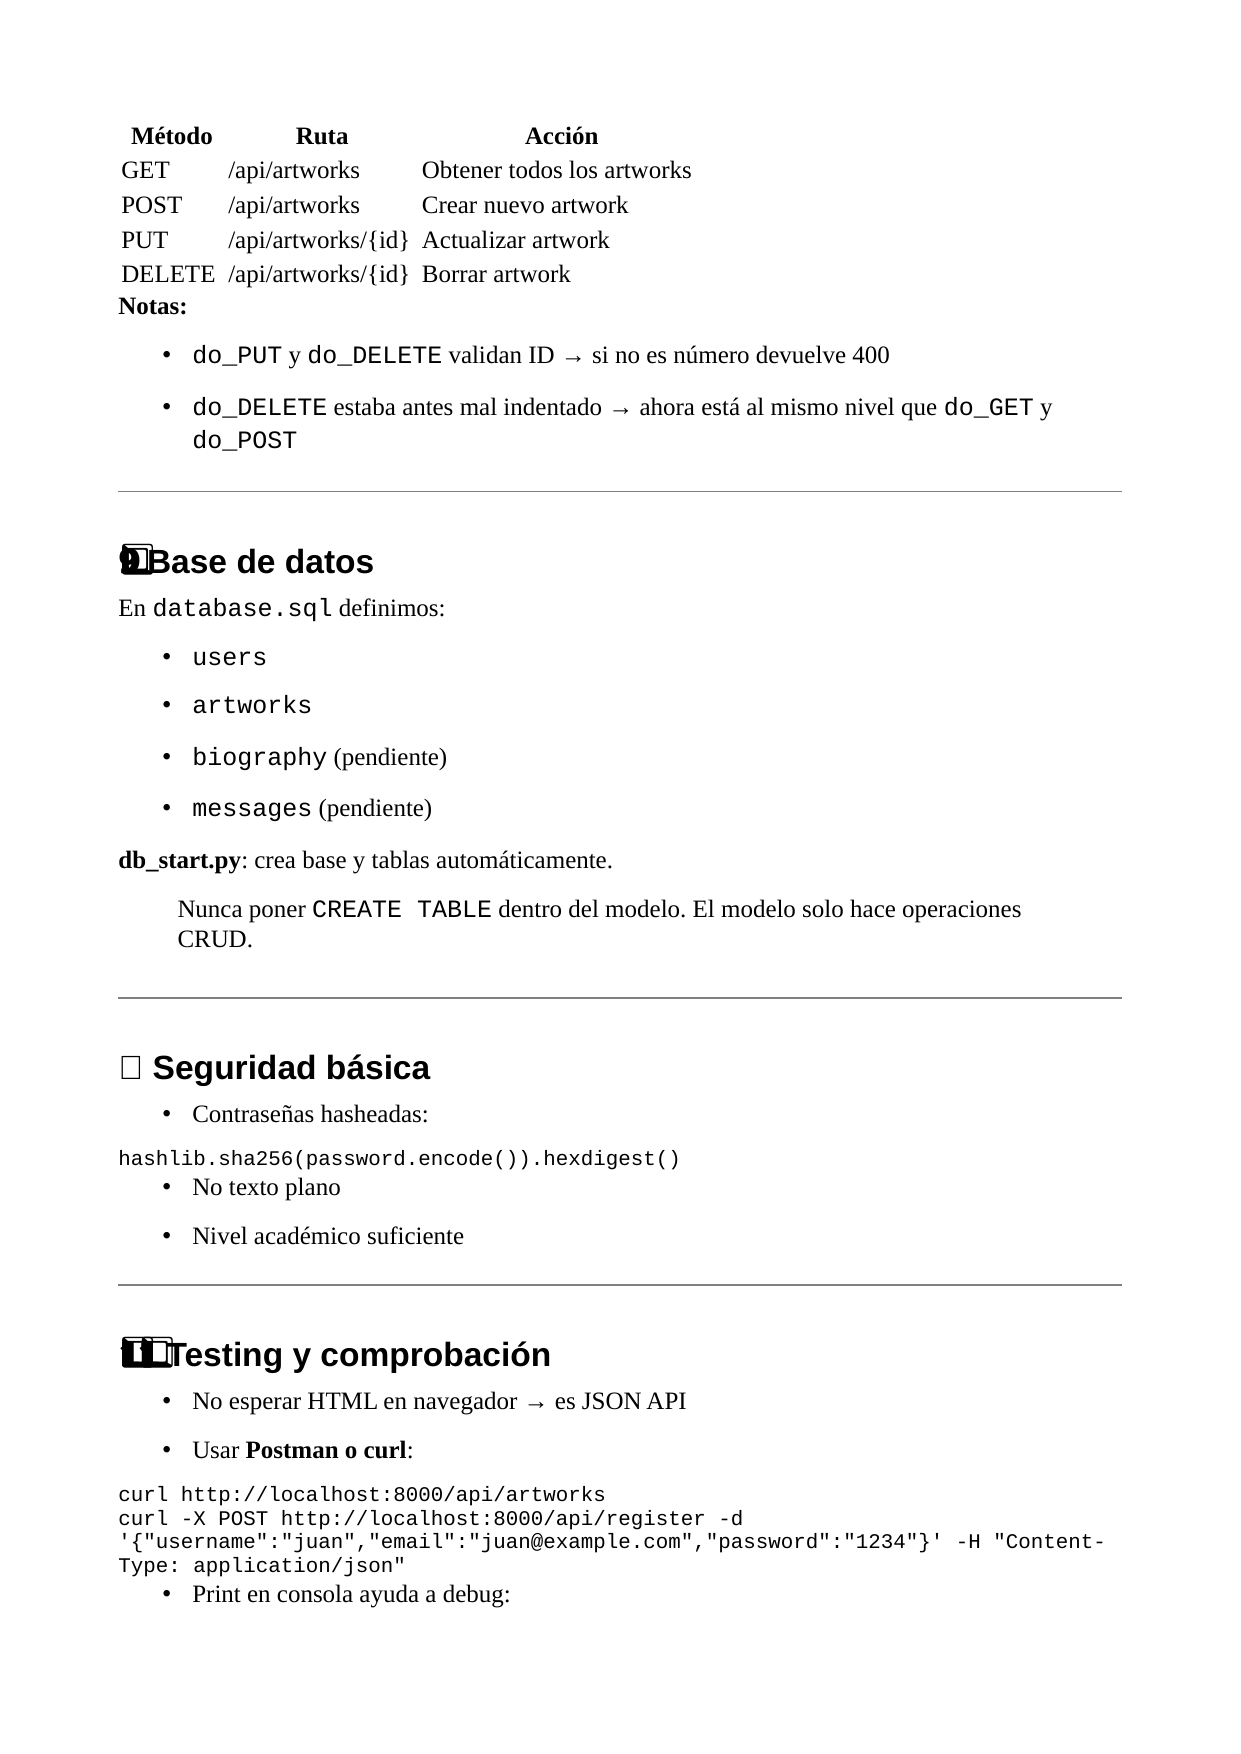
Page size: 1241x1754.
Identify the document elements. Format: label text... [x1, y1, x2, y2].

list Contraseñas hasheadas: [162, 1099, 1122, 1128]
table_cell Crear nuevo artwork [419, 187, 704, 222]
text Nunca poner CREATE TABLE dentro del modelo. El modelo solo hace operaciones CRUD. [177, 894, 1063, 953]
list do_DELETE estaba antes mal indentado → ahora está al mismo nivel que do_GET y do_POST [162, 392, 1122, 456]
text Notas: [118, 291, 1122, 320]
text En database.sql definimos: [118, 593, 1122, 624]
list Usar Postman o curl: [162, 1435, 1122, 1464]
list Print en consola ayuda a debug: [162, 1579, 1122, 1608]
table_cell /api/artworks [225, 153, 419, 187]
text hashlib.sha256(password.encode()).hexdigest() [118, 1148, 1122, 1172]
table_cell POST [118, 187, 225, 222]
list biography (pendiente) [162, 742, 1122, 772]
list artworks [162, 693, 1122, 721]
list No texto plano [162, 1172, 1122, 1201]
list No esperar HTML en navegador → es JSON API [162, 1386, 1122, 1415]
table_cell PUT [118, 222, 225, 256]
text curl http://localhost:8000/api/artworks [118, 1484, 1122, 1508]
text db_start.py: crea base y tablas automáticamente. [118, 845, 1122, 873]
table_cell Actualizar artwork [419, 222, 704, 256]
list users [162, 644, 1122, 673]
text curl -X POST http://localhost:8000/api/register -d '{"username":"juan","email":"juan@example.com","password":"1234"}' -H "Content-Type: application/json" [118, 1508, 1122, 1579]
table_header Método [118, 118, 225, 153]
list Nivel académico suficiente [162, 1221, 1122, 1249]
table_cell DELETE [118, 256, 225, 291]
table_cell /api/artworks/{id} [225, 256, 419, 291]
list do_PUT y do_DELETE validan ID → si no es número devuelve 400 [162, 340, 1122, 371]
subtitle 🔟 Seguridad básica [118, 1048, 1122, 1087]
table_cell Borrar artwork [419, 256, 704, 291]
table_cell GET [118, 153, 225, 187]
subtitle 1️⃣1️⃣ Testing y comprobación [118, 1335, 1122, 1374]
list messages (pendiente) [162, 793, 1122, 824]
subtitle 9️⃣ Base de datos [118, 542, 1122, 580]
table_cell Obtener todos los artworks [419, 153, 704, 187]
table_header Ruta [225, 118, 419, 153]
table_cell /api/artworks [225, 187, 419, 222]
table_cell /api/artworks/{id} [225, 222, 419, 256]
table_header Acción [419, 118, 704, 153]
